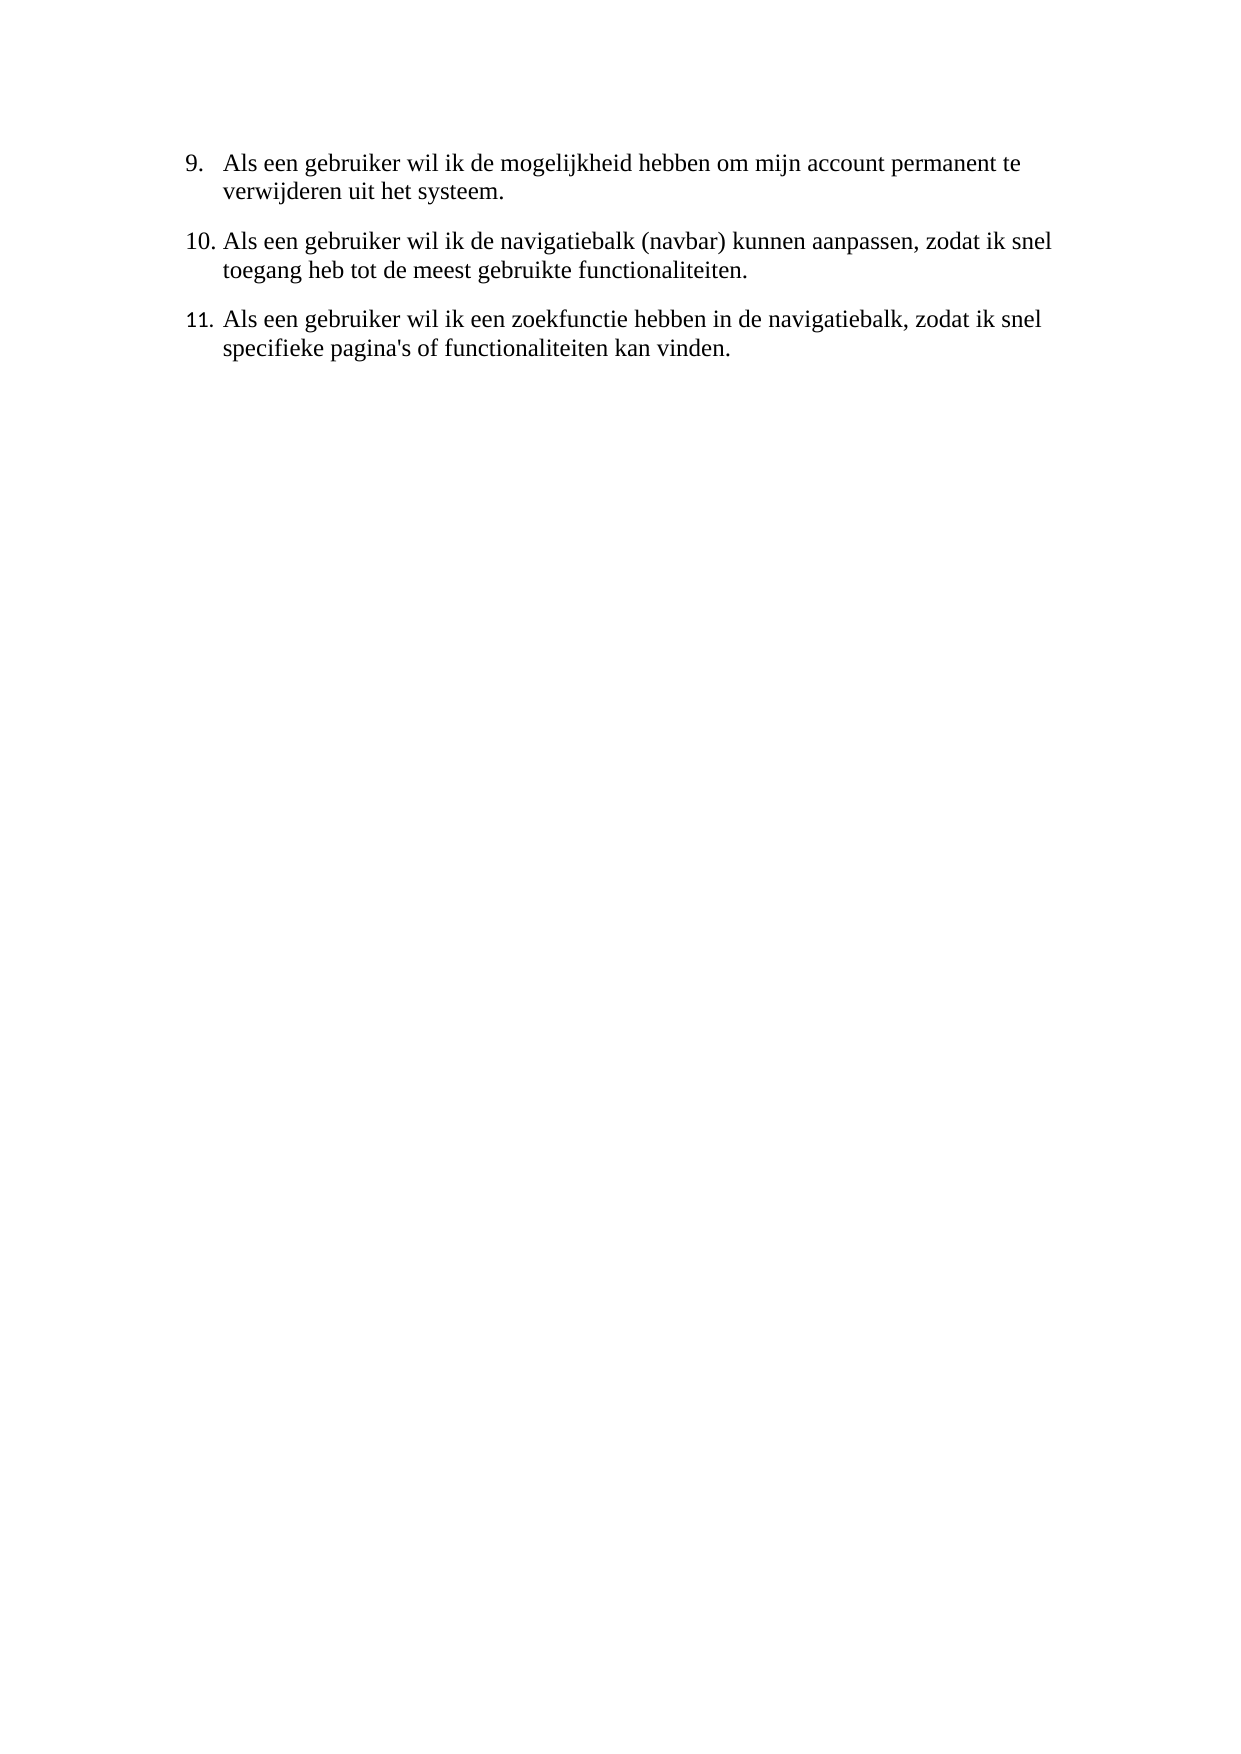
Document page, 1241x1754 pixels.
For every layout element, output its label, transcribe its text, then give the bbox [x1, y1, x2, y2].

list Als een gebruiker wil ik een zoekfunctie hebben in de navigatiebalk, zodat ik snel specifieke pagina's of functionaliteiten kan vinden. [185, 304, 1093, 362]
list Als een gebruiker wil ik de navigatiebalk (navbar) kunnen aanpassen, zodat ik snel toegang heb tot de meest gebruikte functionaliteiten. [185, 226, 1093, 283]
list Als een gebruiker wil ik de mogelijkheid hebben om mijn account permanent te verwijderen uit het systeem. [185, 148, 1093, 205]
